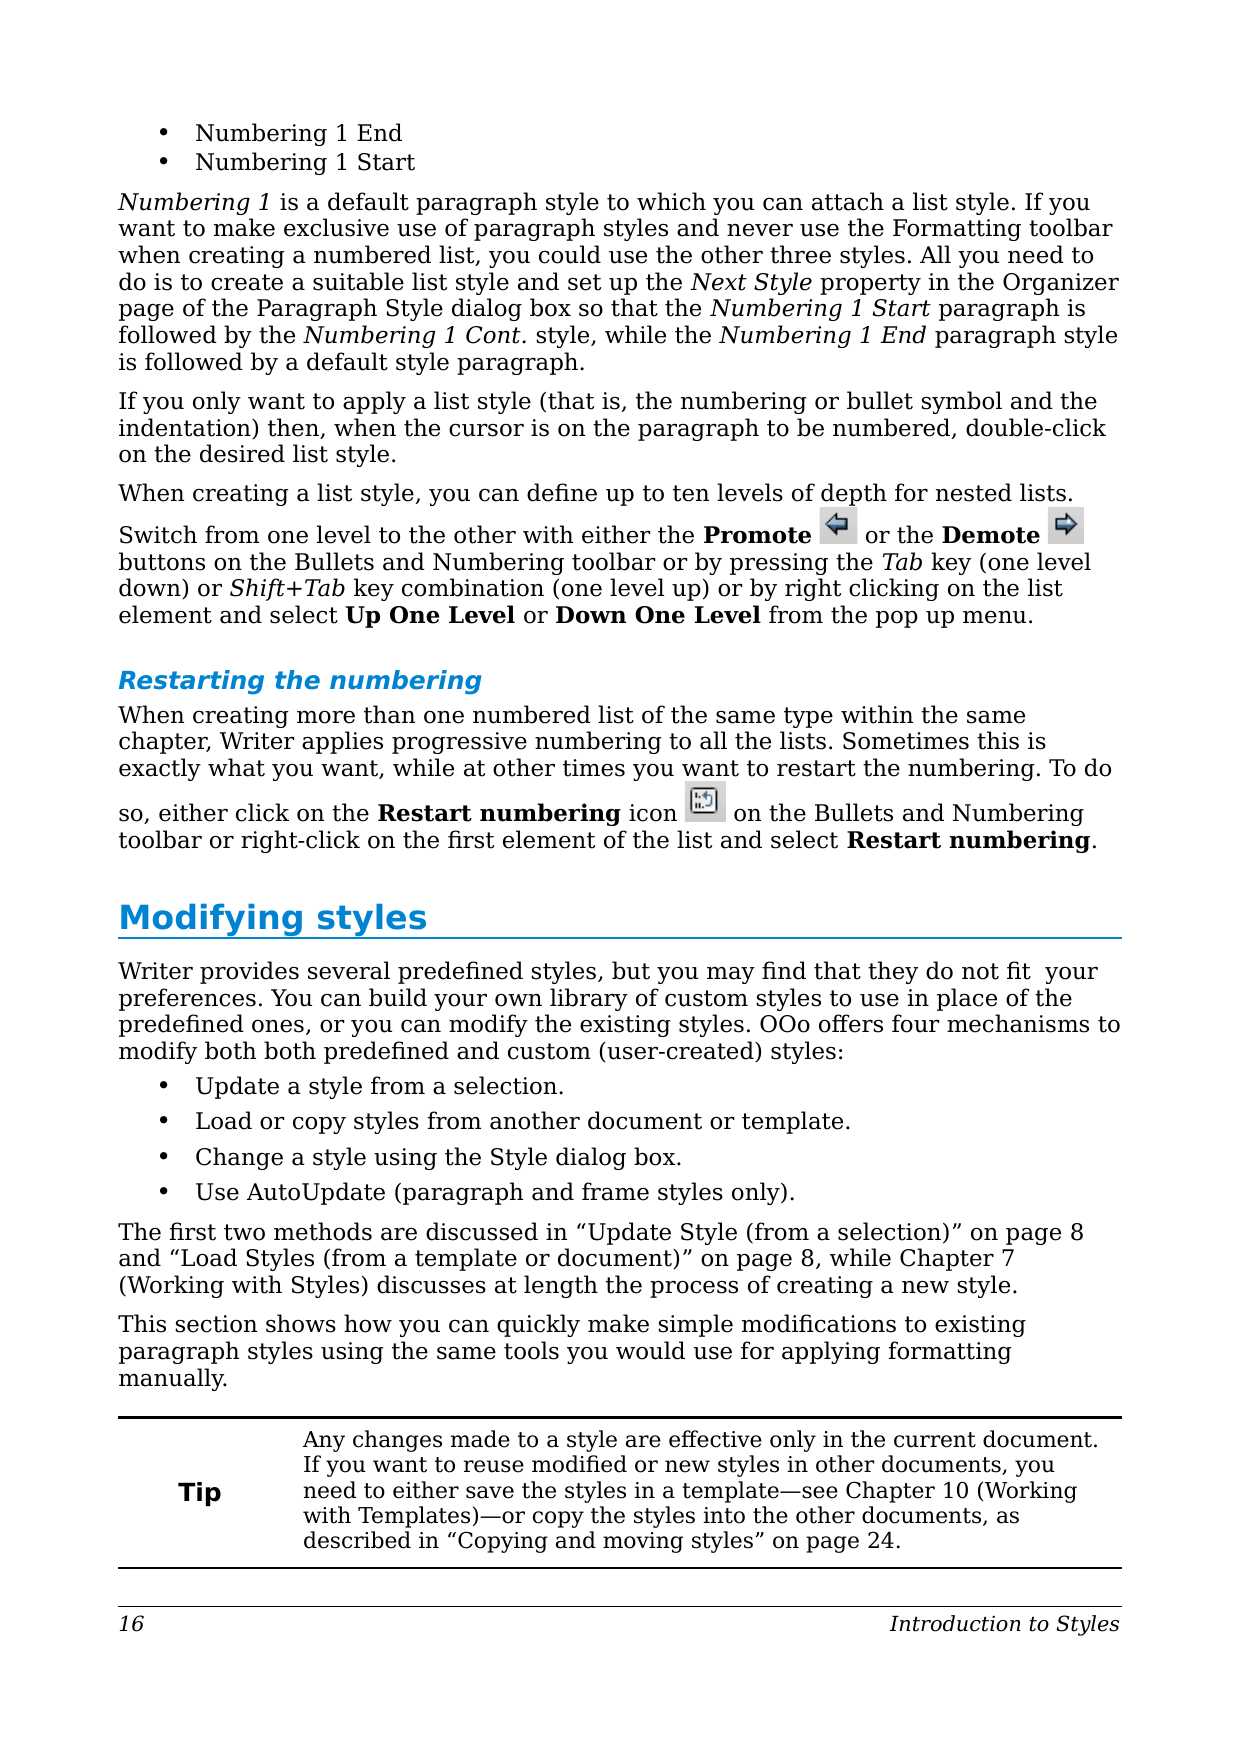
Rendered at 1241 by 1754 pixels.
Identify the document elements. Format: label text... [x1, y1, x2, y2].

picture [1047, 507, 1084, 544]
text If you only want to apply a list style (that is, the numbering or bullet symbol and the indentation) then, when the cursor is on the paragraph to be numbered, double-click on the desired list style. [118, 388, 1122, 468]
list Writer provides several predefined styles, but you may find that they do not fit your preferences. You can build your own library of custom styles to use in place of the predefined ones, or you can modify the existing styles. OOo offers four mechanisms to modify both both predefined and custom (user-created) styles: [118, 958, 1122, 1065]
text When creating a list style, you can define up to ten levels of depth for nested lists. Switch from one level to the other with either the Promote or the Demote buttons on the Bullets and Numbering toolbar or by pressing the Tab key (one level down) or Shift+Tab key combination (one level up) or by right clicking on the list element and select Up One Level or Down One Level from the pop up menu. [118, 481, 1122, 629]
subtitle Modifying styles [118, 898, 1122, 937]
table_header Any changes made to a style are effective only in the current document. If you want to reuse modified or new styles in other documents, you need to either save the styles in a template—see Chapter 10 (Working with Templates)—or copy the styles into the other documents, as described in “Copying and moving styles” on page 25. [281, 1419, 1122, 1567]
picture [819, 507, 858, 544]
list Numbering 1 Start [156, 147, 1122, 176]
table_header Tip [118, 1419, 281, 1567]
list Update a style from a selection. [156, 1071, 1122, 1100]
text The first two methods are discussed in “Update Style (from a selection)” on page 8 and “Load Styles (from a template or document)” on page 9, while Chapter 7 (Working with Styles) discusses at length the process of creating a new style. [118, 1219, 1122, 1299]
text When creating more than one numbered list of the same type within the same chapter, Writer applies progressive numbering to all the lists. Sometimes this is exactly what you want, while at other times you want to restart the numbering. To do so, either click on the Restart numbering icon on the Bullets and Numbering toolbar or right-click on the first element of the list and select Restart numbering. [118, 702, 1122, 854]
list Load or copy styles from another document or template. [156, 1107, 1122, 1136]
list Change a style using the Style dialog box. [156, 1142, 1122, 1171]
subtitle Restarting the numbering [118, 666, 1122, 696]
list Use AutoUpdate (paragraph and frame styles only). [156, 1177, 1122, 1207]
list Numbering 1 End [156, 118, 1122, 147]
text Numbering 1 is a default paragraph style to which you can attach a list style. If you want to make exclusive use of paragraph styles and never use the Formatting toolbar when creating a numbered list, you could use the other three styles. All you need to do is to create a suitable list style and set up the Next Style property in the Organizer page of the Paragraph Style dialog box so that the Numbering 1 Start paragraph is followed by the Numbering 1 Cont. style, while the Numbering 1 End paragraph style is followed by a default style paragraph. [118, 189, 1122, 376]
text This section shows how you can quickly make simple modifications to existing paragraph styles using the same tools you would use for applying formatting manually. [118, 1311, 1122, 1391]
picture [684, 781, 726, 822]
